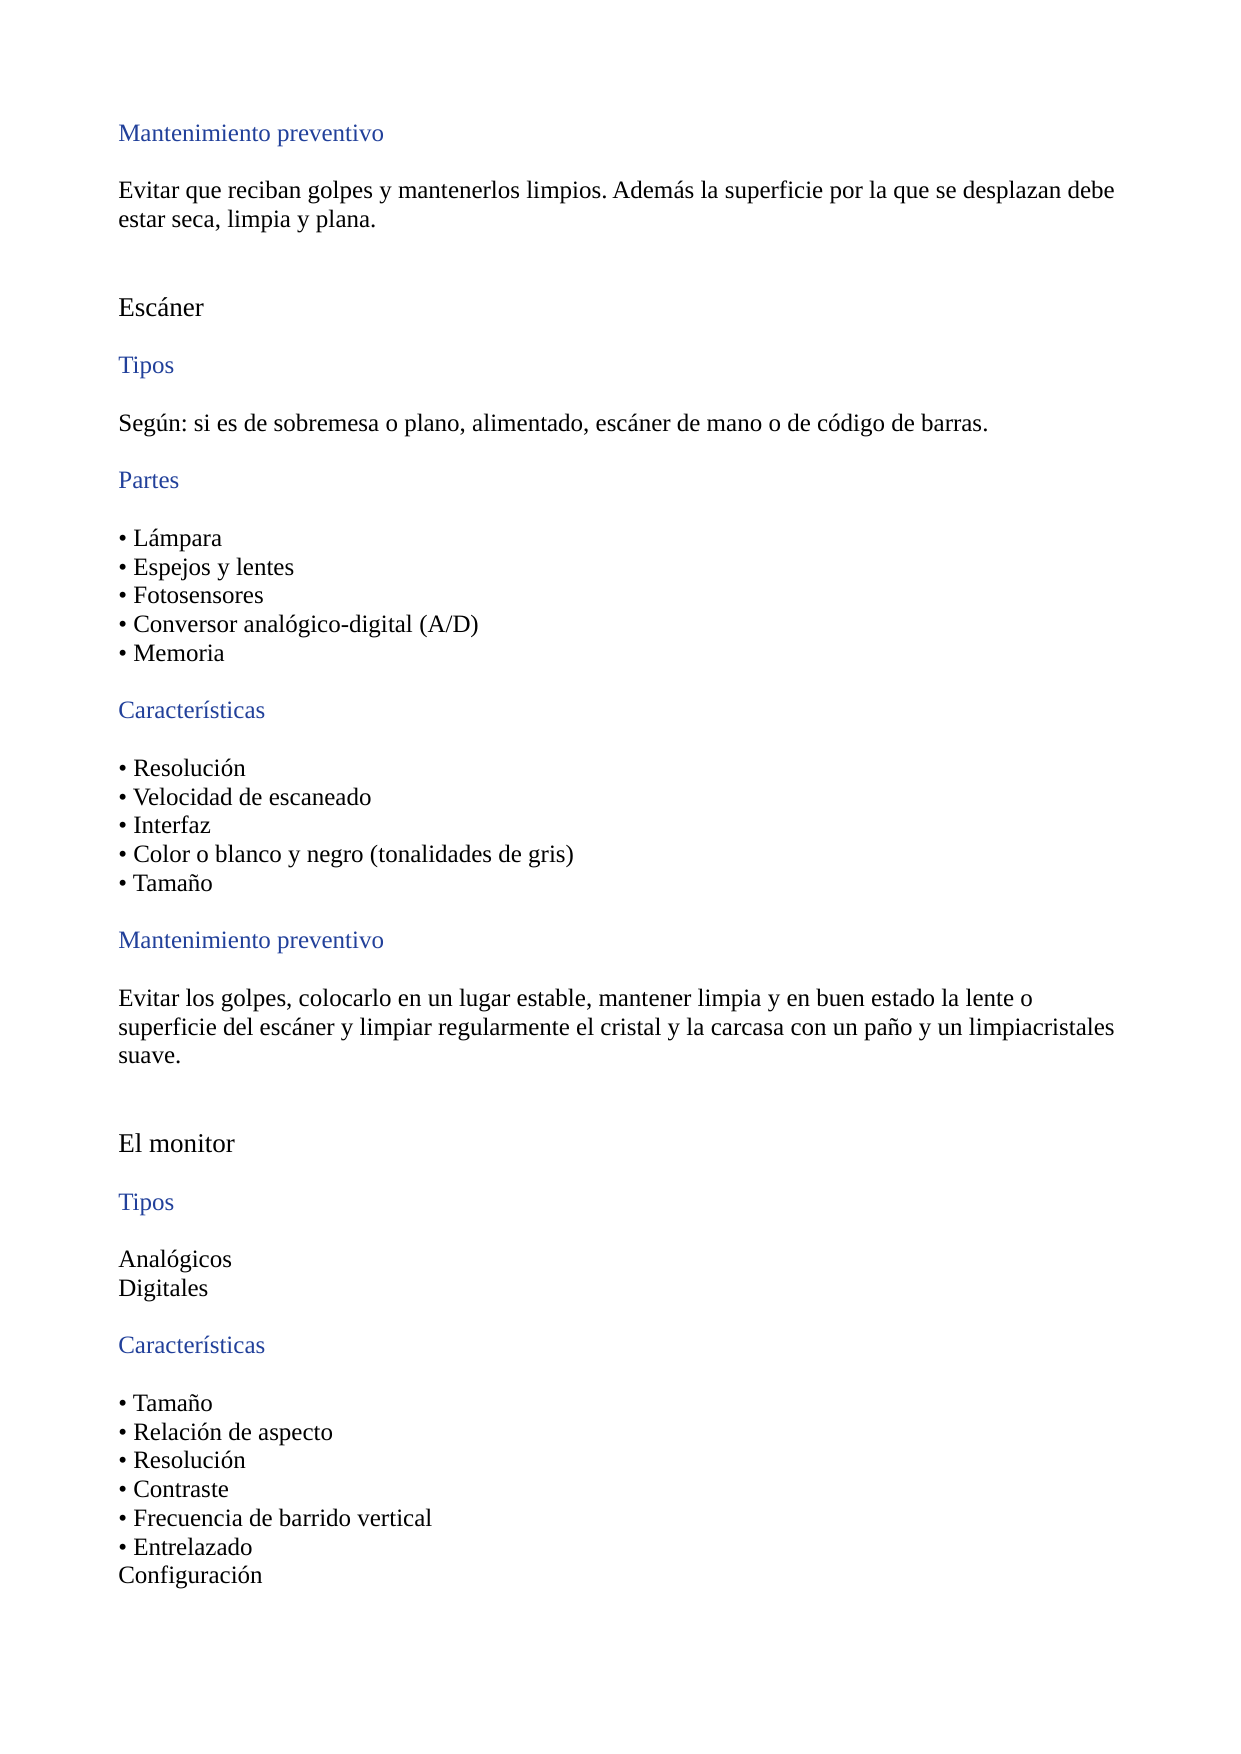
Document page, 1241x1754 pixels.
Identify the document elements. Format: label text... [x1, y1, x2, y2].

text • Interfaz [118, 811, 1122, 839]
text Escáner [118, 291, 1122, 322]
text • Tamaño [118, 1388, 1122, 1417]
text Según: si es de sobremesa o plano, alimentado, escáner de mano o de código de barras. [118, 408, 1122, 437]
text Características [118, 1330, 1122, 1359]
text Evitar que reciban golpes y mantenerlos limpios. Además la superficie por la que se desplazan debe estar seca, limpia y plana. [118, 176, 1122, 233]
text Evitar los golpes, colocarlo en un lugar estable, mantener limpia y en buen estado la lente o superficie del escáner y limpiar regularmente el cristal y la carcasa con un paño y un limpiacristales suave. [118, 983, 1122, 1069]
text • Resolución [118, 1445, 1122, 1474]
text Partes [118, 466, 1122, 494]
text • Resolución [118, 753, 1122, 782]
text El monitor [118, 1127, 1122, 1158]
text • Entrelazado [118, 1532, 1122, 1560]
text • Memoria [118, 638, 1122, 667]
text Analógicos [118, 1244, 1122, 1273]
text • Contraste [118, 1474, 1122, 1503]
text Mantenimiento preventivo [118, 118, 1122, 147]
text • Tamaño [118, 868, 1122, 897]
text Tipos [118, 1187, 1122, 1215]
text Digitales [118, 1273, 1122, 1302]
text Tipos [118, 351, 1122, 379]
text • Espejos y lentes [118, 552, 1122, 581]
text • Conversor analógico-digital (A/D) [118, 609, 1122, 638]
text • Color o blanco y negro (tonalidades de gris) [118, 839, 1122, 868]
text Mantenimiento preventivo [118, 926, 1122, 954]
text • Relación de aspecto [118, 1417, 1122, 1445]
text • Fotosensores [118, 581, 1122, 609]
text Características [118, 696, 1122, 724]
text • Lámpara [118, 523, 1122, 552]
text • Velocidad de escaneado [118, 782, 1122, 811]
text Configuración [118, 1560, 1122, 1589]
text • Frecuencia de barrido vertical [118, 1503, 1122, 1532]
